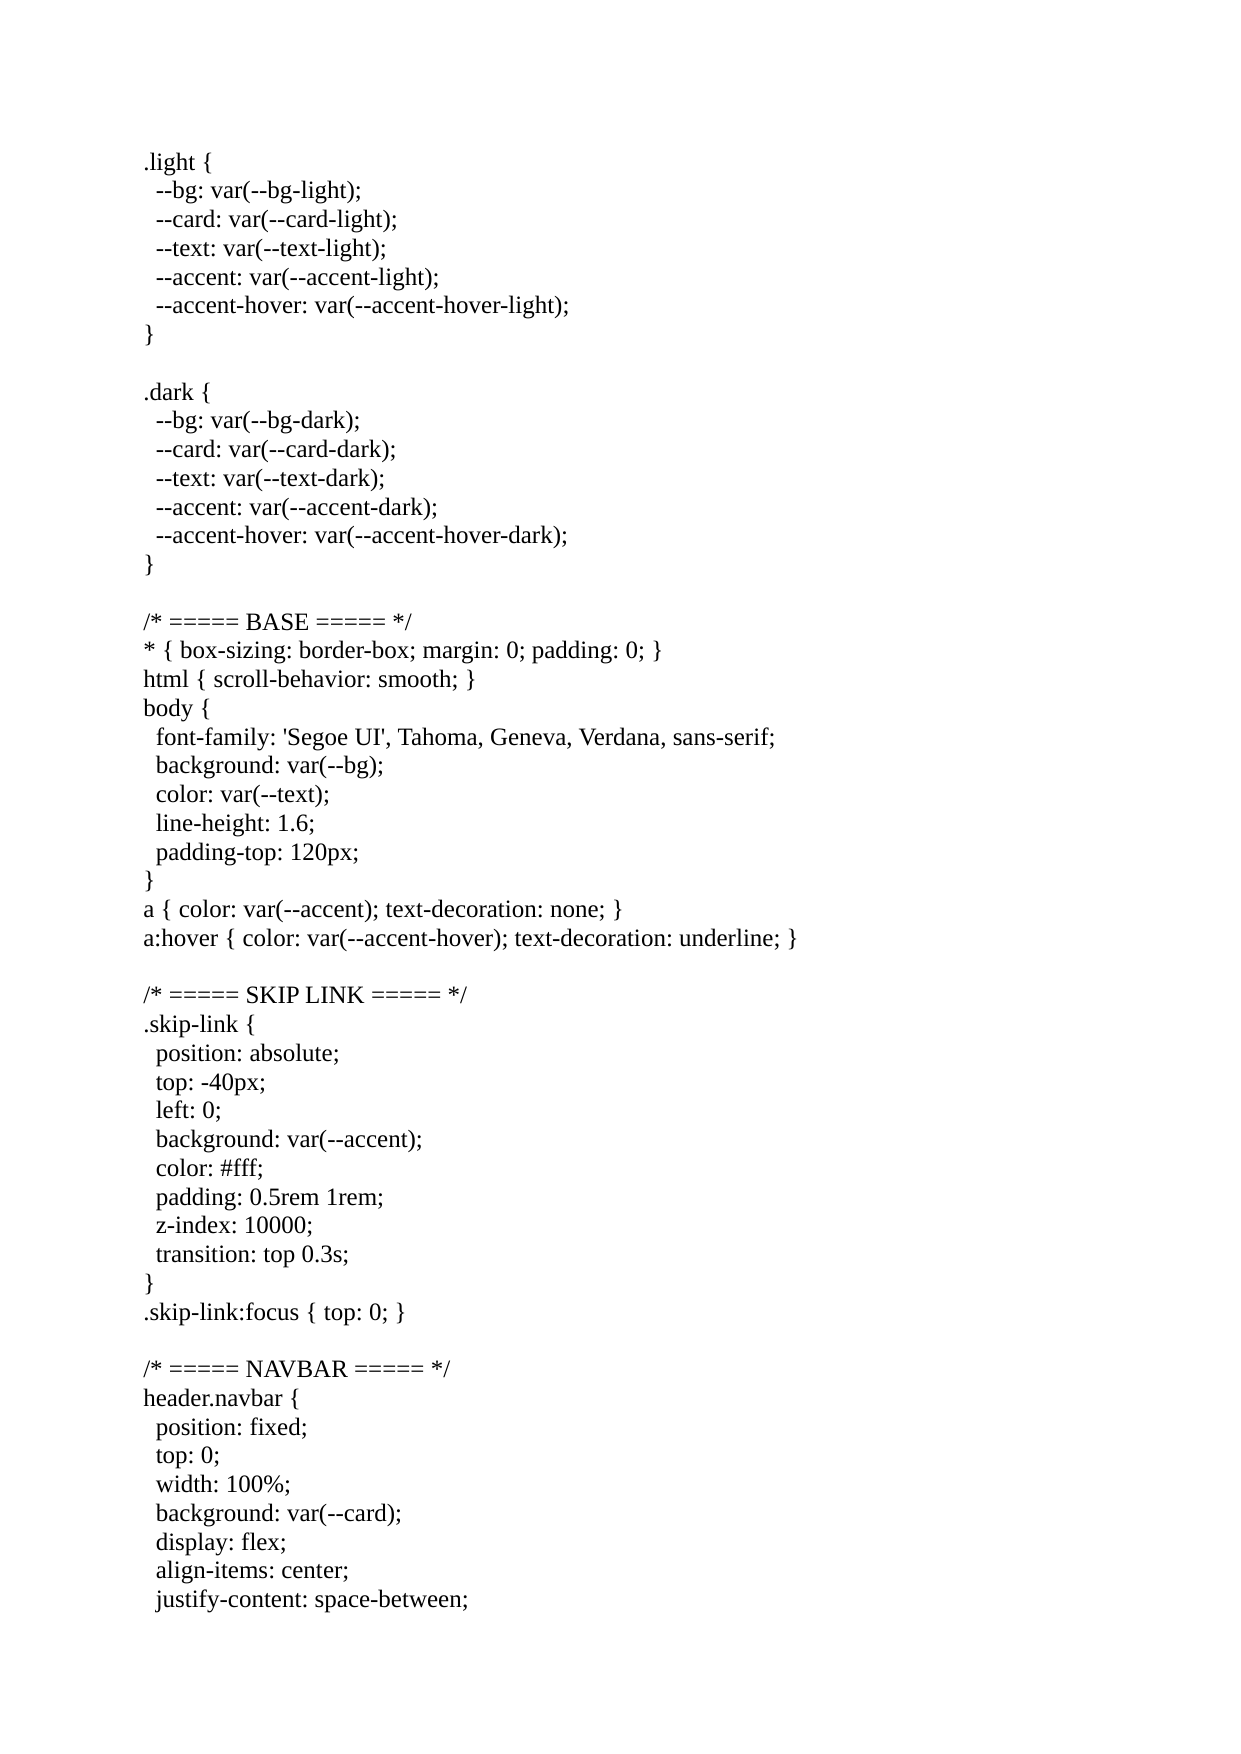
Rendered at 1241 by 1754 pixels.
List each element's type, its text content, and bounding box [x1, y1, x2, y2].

text --text: var(--text-dark); [118, 463, 1122, 492]
text * { box-sizing: border-box; margin: 0; padding: 0; } [118, 636, 1122, 664]
text } [118, 319, 1122, 348]
text width: 100%; [118, 1469, 1122, 1498]
text background: var(--card); [118, 1498, 1122, 1527]
text left: 0; [118, 1096, 1122, 1124]
text align-items: center; [118, 1556, 1122, 1584]
text /* ===== SKIP LINK ===== */ [118, 981, 1122, 1009]
text --accent: var(--accent-dark); [118, 492, 1122, 521]
text --accent-hover: var(--accent-hover-light); [118, 291, 1122, 319]
text header.navbar { [118, 1383, 1122, 1412]
text position: fixed; [118, 1412, 1122, 1441]
text .dark { [118, 377, 1122, 406]
text .skip-link:focus { top: 0; } [118, 1297, 1122, 1326]
text --card: var(--card-dark); [118, 434, 1122, 463]
text top: 0; [118, 1441, 1122, 1469]
text justify-content: space-between; [118, 1584, 1122, 1613]
text } [118, 866, 1122, 894]
text background: var(--accent); [118, 1124, 1122, 1153]
text .light { [118, 147, 1122, 176]
text background: var(--bg); [118, 751, 1122, 779]
text top: -40px; [118, 1067, 1122, 1096]
text padding: 0.5rem 1rem; [118, 1182, 1122, 1211]
text html { scroll-behavior: smooth; } [118, 664, 1122, 693]
text --accent-hover: var(--accent-hover-dark); [118, 521, 1122, 549]
text color: #fff; [118, 1153, 1122, 1182]
text line-height: 1.6; [118, 808, 1122, 837]
text /* ===== NAVBAR ===== */ [118, 1354, 1122, 1383]
text } [118, 1268, 1122, 1297]
text z-index: 10000; [118, 1211, 1122, 1239]
text /* ===== BASE ===== */ [118, 607, 1122, 636]
text --bg: var(--bg-light); [118, 176, 1122, 204]
text --text: var(--text-light); [118, 233, 1122, 262]
text position: absolute; [118, 1038, 1122, 1067]
text a:hover { color: var(--accent-hover); text-decoration: underline; } [118, 923, 1122, 952]
text --accent: var(--accent-light); [118, 262, 1122, 291]
text padding-top: 120px; [118, 837, 1122, 866]
text .skip-link { [118, 1009, 1122, 1038]
text a { color: var(--accent); text-decoration: none; } [118, 894, 1122, 923]
text display: flex; [118, 1527, 1122, 1556]
text --card: var(--card-light); [118, 204, 1122, 233]
text body { [118, 693, 1122, 722]
text --bg: var(--bg-dark); [118, 406, 1122, 434]
text font-family: 'Segoe UI', Tahoma, Geneva, Verdana, sans-serif; [118, 722, 1122, 751]
text } [118, 549, 1122, 578]
text color: var(--text); [118, 779, 1122, 808]
text transition: top 0.3s; [118, 1239, 1122, 1268]
